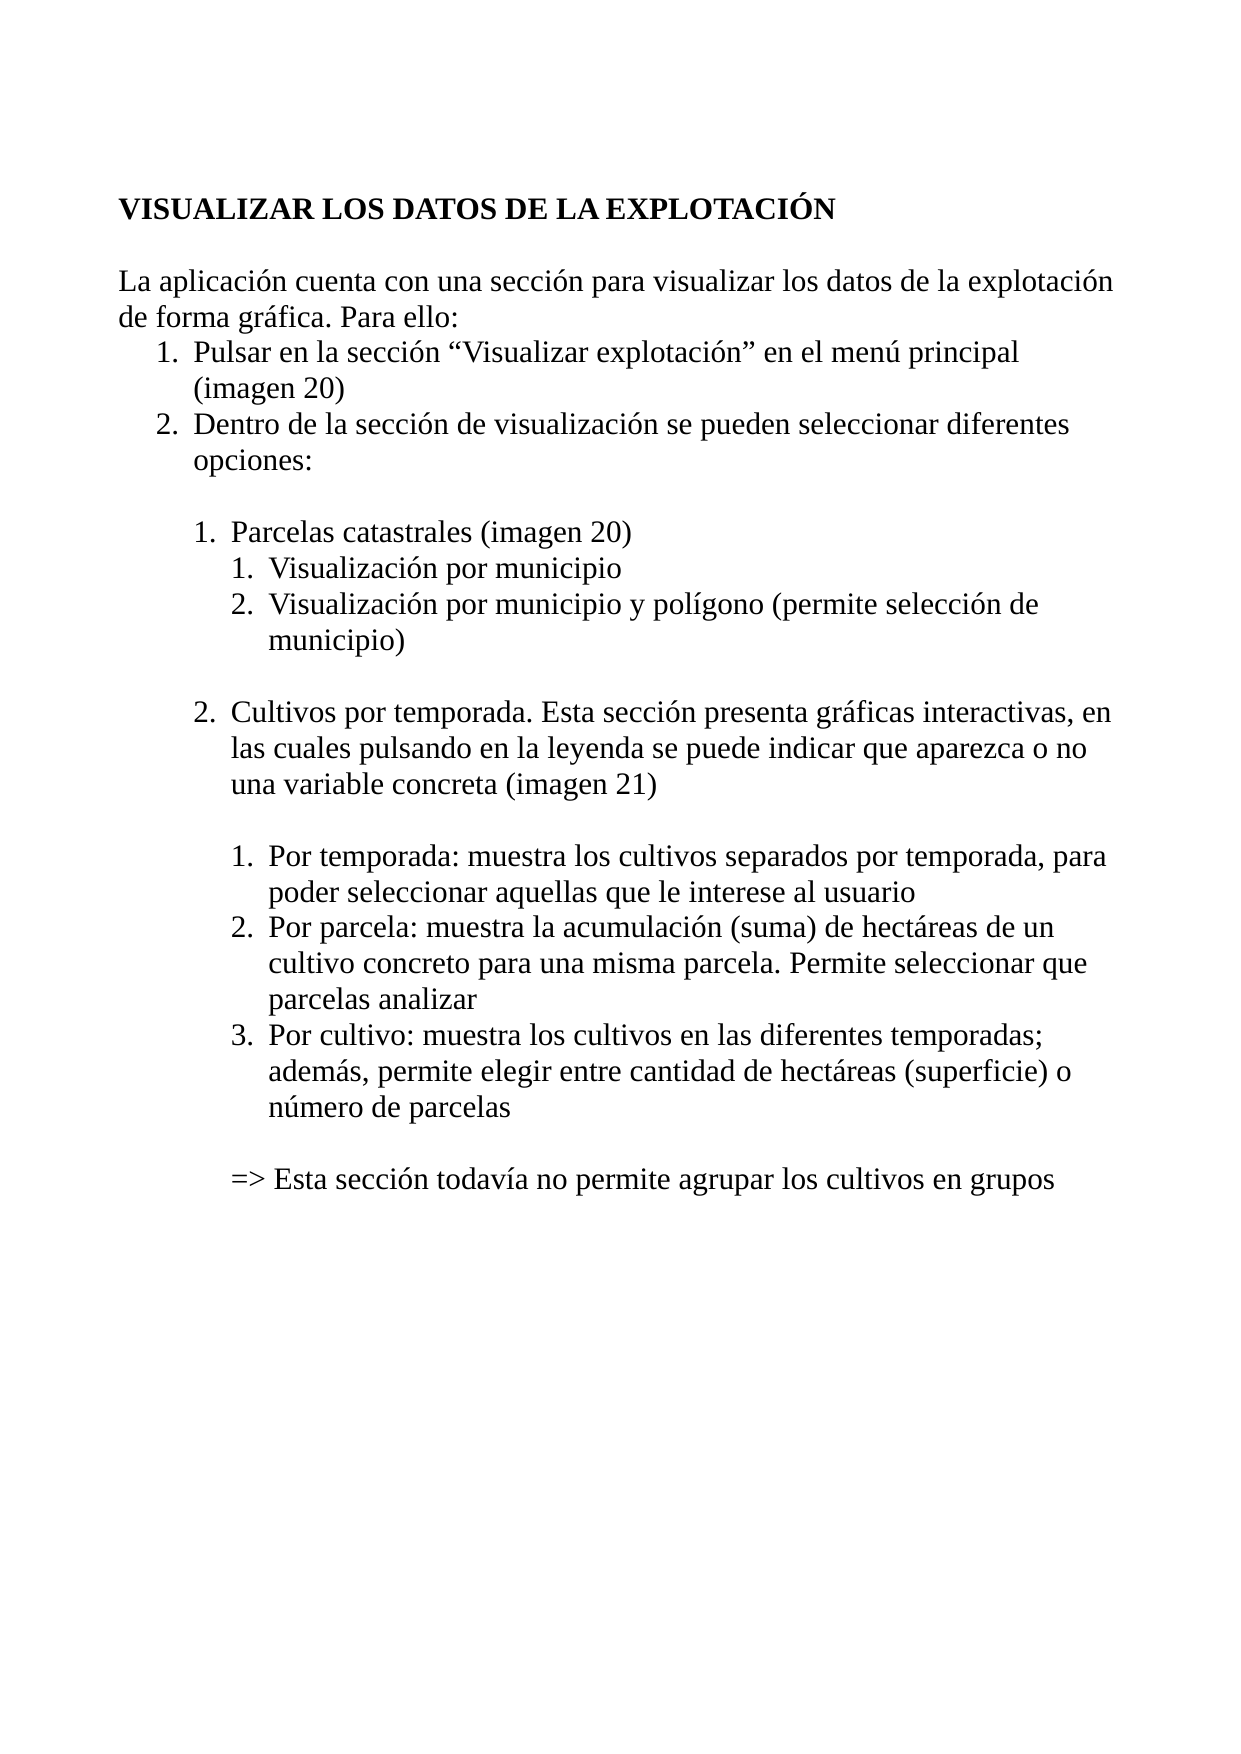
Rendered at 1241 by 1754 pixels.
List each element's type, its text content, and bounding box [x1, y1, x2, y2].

text La aplicación cuenta con una sección para visualizar los datos de la explotación de forma gráfica. Para ello: [118, 262, 1122, 334]
list Parcelas catastrales (imagen 20) [193, 513, 1122, 549]
list Visualización por municipio [231, 549, 1122, 585]
list Cultivos por temporada. Esta sección presenta gráficas interactivas, en las cuales pulsando en la leyenda se puede indicar que aparezca o no una variable concreta (imagen 21) [193, 693, 1122, 801]
list Por parcela: muestra la acumulación (suma) de hectáreas de un cultivo concreto para una misma parcela. Permite seleccionar que parcelas analizar [231, 909, 1122, 1017]
list => Esta sección todavía no permite agrupar los cultivos en grupos [193, 1160, 1122, 1196]
list Dentro de la sección de visualización se pueden seleccionar diferentes opciones: [156, 406, 1122, 477]
list Por cultivo: muestra los cultivos en las diferentes temporadas; además, permite elegir entre cantidad de hectáreas (superficie) o número de parcelas [231, 1017, 1122, 1124]
list Pulsar en la sección “Visualizar explotación” en el menú principal (imagen 20) [156, 334, 1122, 406]
text VISUALIZAR LOS DATOS DE LA EXPLOTACIÓN [118, 190, 1122, 226]
list Visualización por municipio y polígono (permite selección de municipio) [231, 585, 1122, 657]
list Por temporada: muestra los cultivos separados por temporada, para poder seleccionar aquellas que le interese al usuario [231, 837, 1122, 909]
